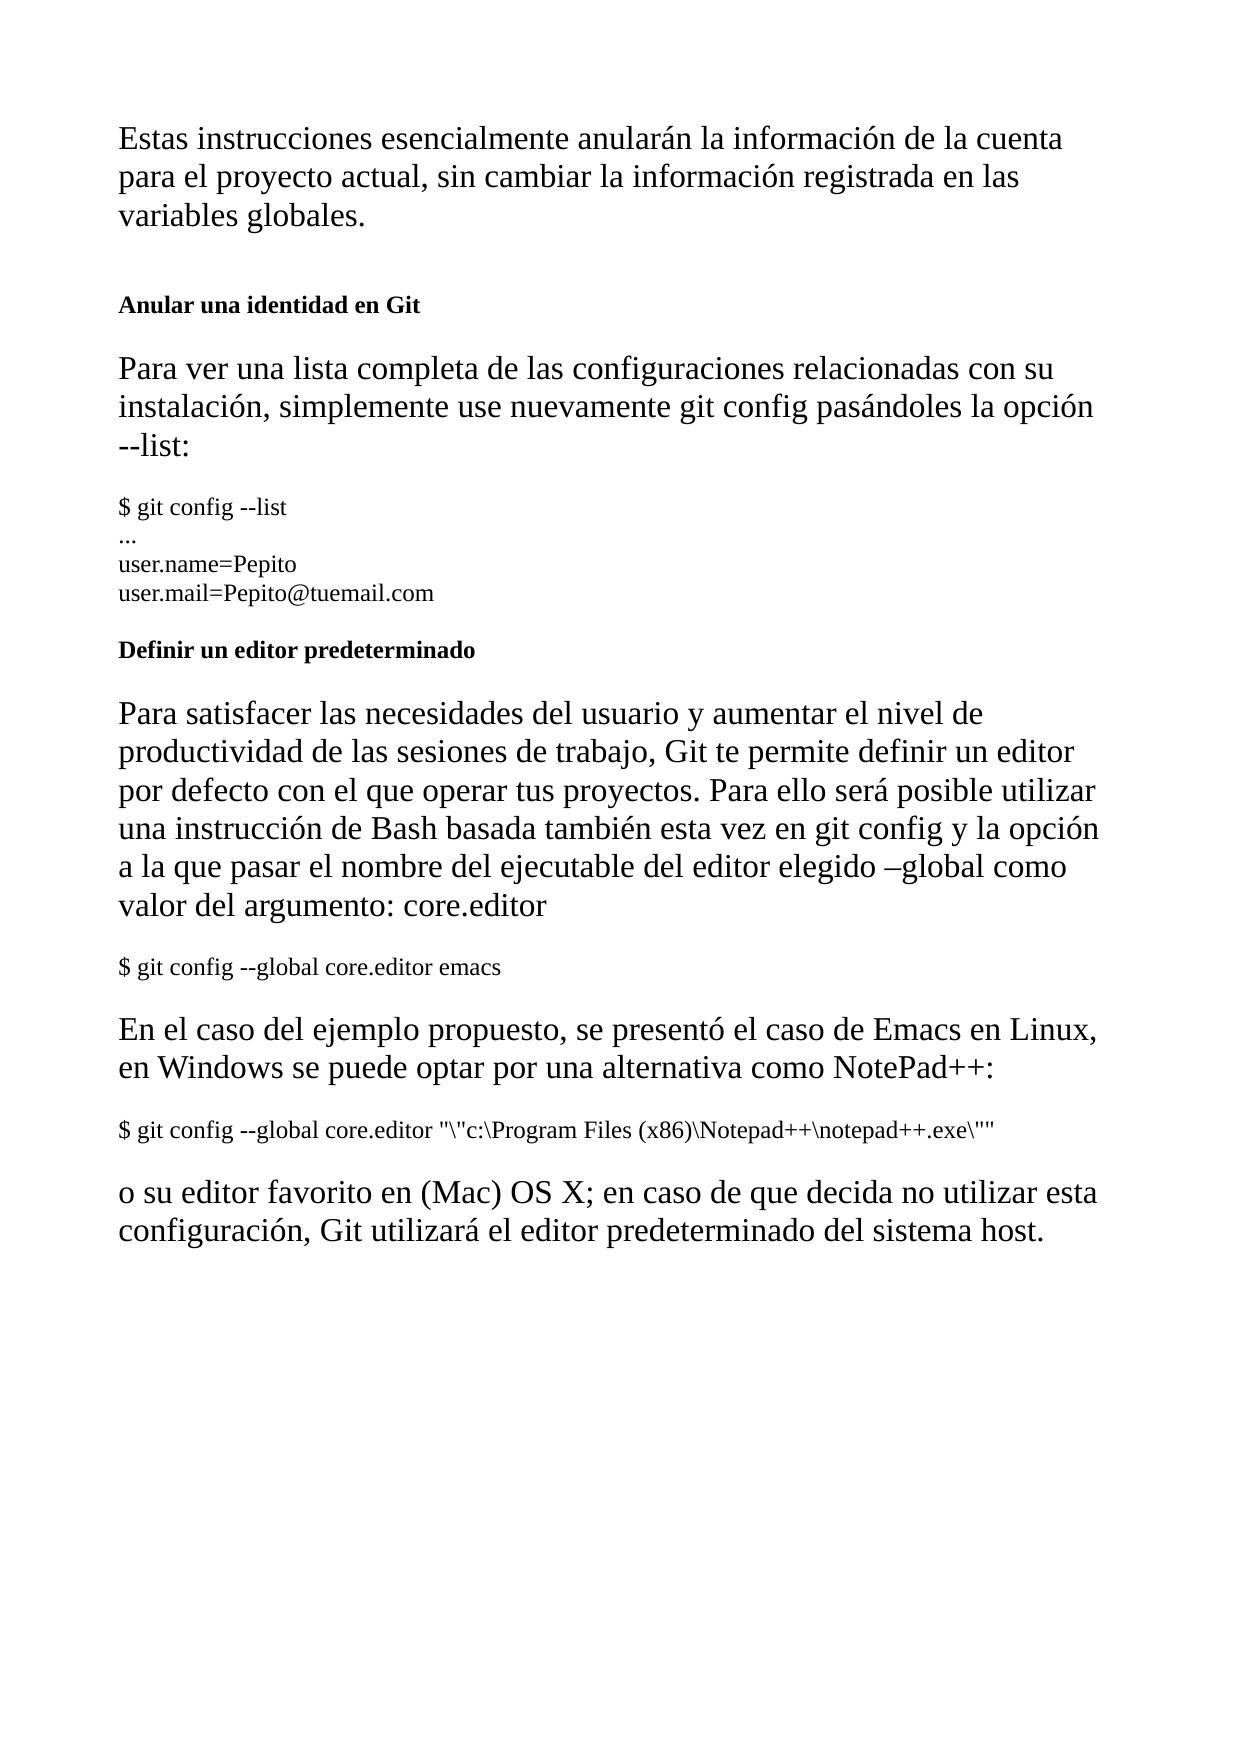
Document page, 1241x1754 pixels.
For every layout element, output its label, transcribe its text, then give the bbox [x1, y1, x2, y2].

text Para ver una lista completa de las configuraciones relacionadas con su instalación, simplemente use nuevamente git config pasándoles la opción --list: [118, 348, 1122, 463]
text Definir un editor predeterminado [118, 636, 1122, 664]
text ... [118, 521, 1122, 549]
text Estas instrucciones esencialmente anularán la información de la cuenta para el proyecto actual, sin cambiar la información registrada en las variables globales. [118, 118, 1122, 233]
text Para satisfacer las necesidades del usuario y aumentar el nivel de productividad de las sesiones de trabajo, Git te permite definir un editor por defecto con el que operar tus proyectos. Para ello será posible utilizar una instrucción de Bash basada también esta vez en git config y la opción a la que pasar el nombre del ejecutable del editor elegido –global como valor del argumento: core.editor [118, 693, 1122, 923]
text user.name=Pepito [118, 549, 1122, 578]
text Anular una identidad en Git [118, 291, 1122, 319]
text $ git config --global core.editor "\"c:\Program Files (x86)\Notepad++\notepad++.exe\"" [118, 1115, 1122, 1143]
text $ git config --global core.editor emacs [118, 952, 1122, 981]
text En el caso del ejemplo propuesto, se presentó el caso de Emacs en Linux, en Windows se puede optar por una alternativa como NotePad++: [118, 1009, 1122, 1086]
text o su editor favorito en (Mac) OS X; en caso de que decida no utilizar esta configuración, Git utilizará el editor predeterminado del sistema host. [118, 1172, 1122, 1249]
text user.mail=Pepito@tuemail.com [118, 578, 1122, 607]
text $ git config --list [118, 492, 1122, 521]
